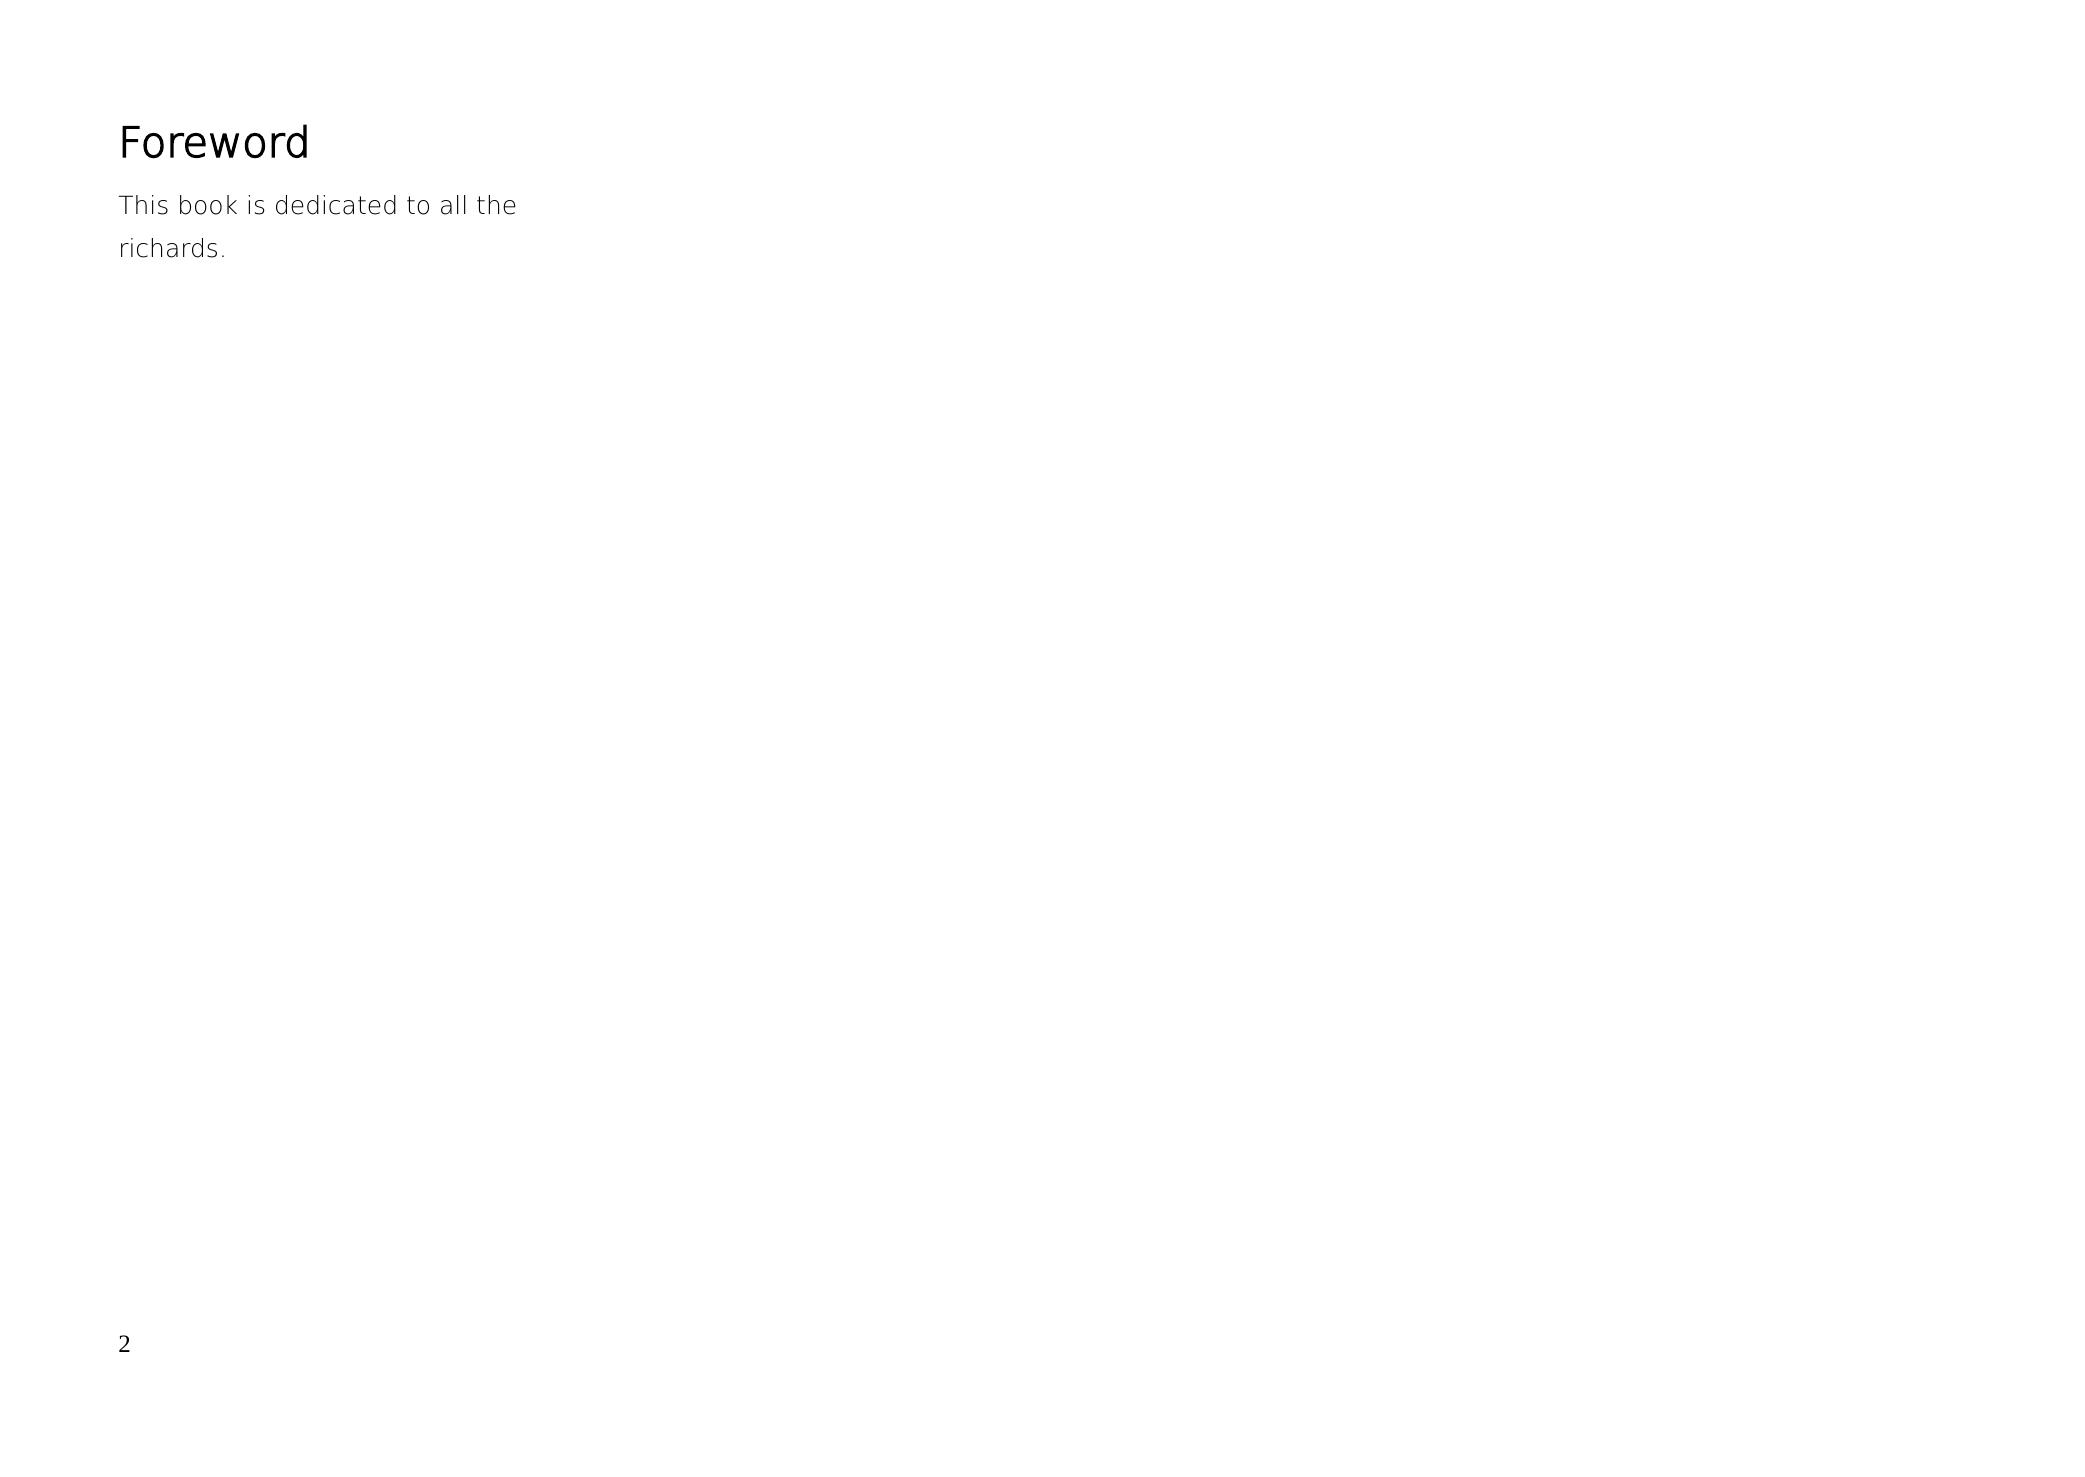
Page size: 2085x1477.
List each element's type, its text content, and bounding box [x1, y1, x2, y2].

text This book is dedicated to all the richards. [118, 191, 524, 264]
text Foreword [118, 118, 524, 167]
